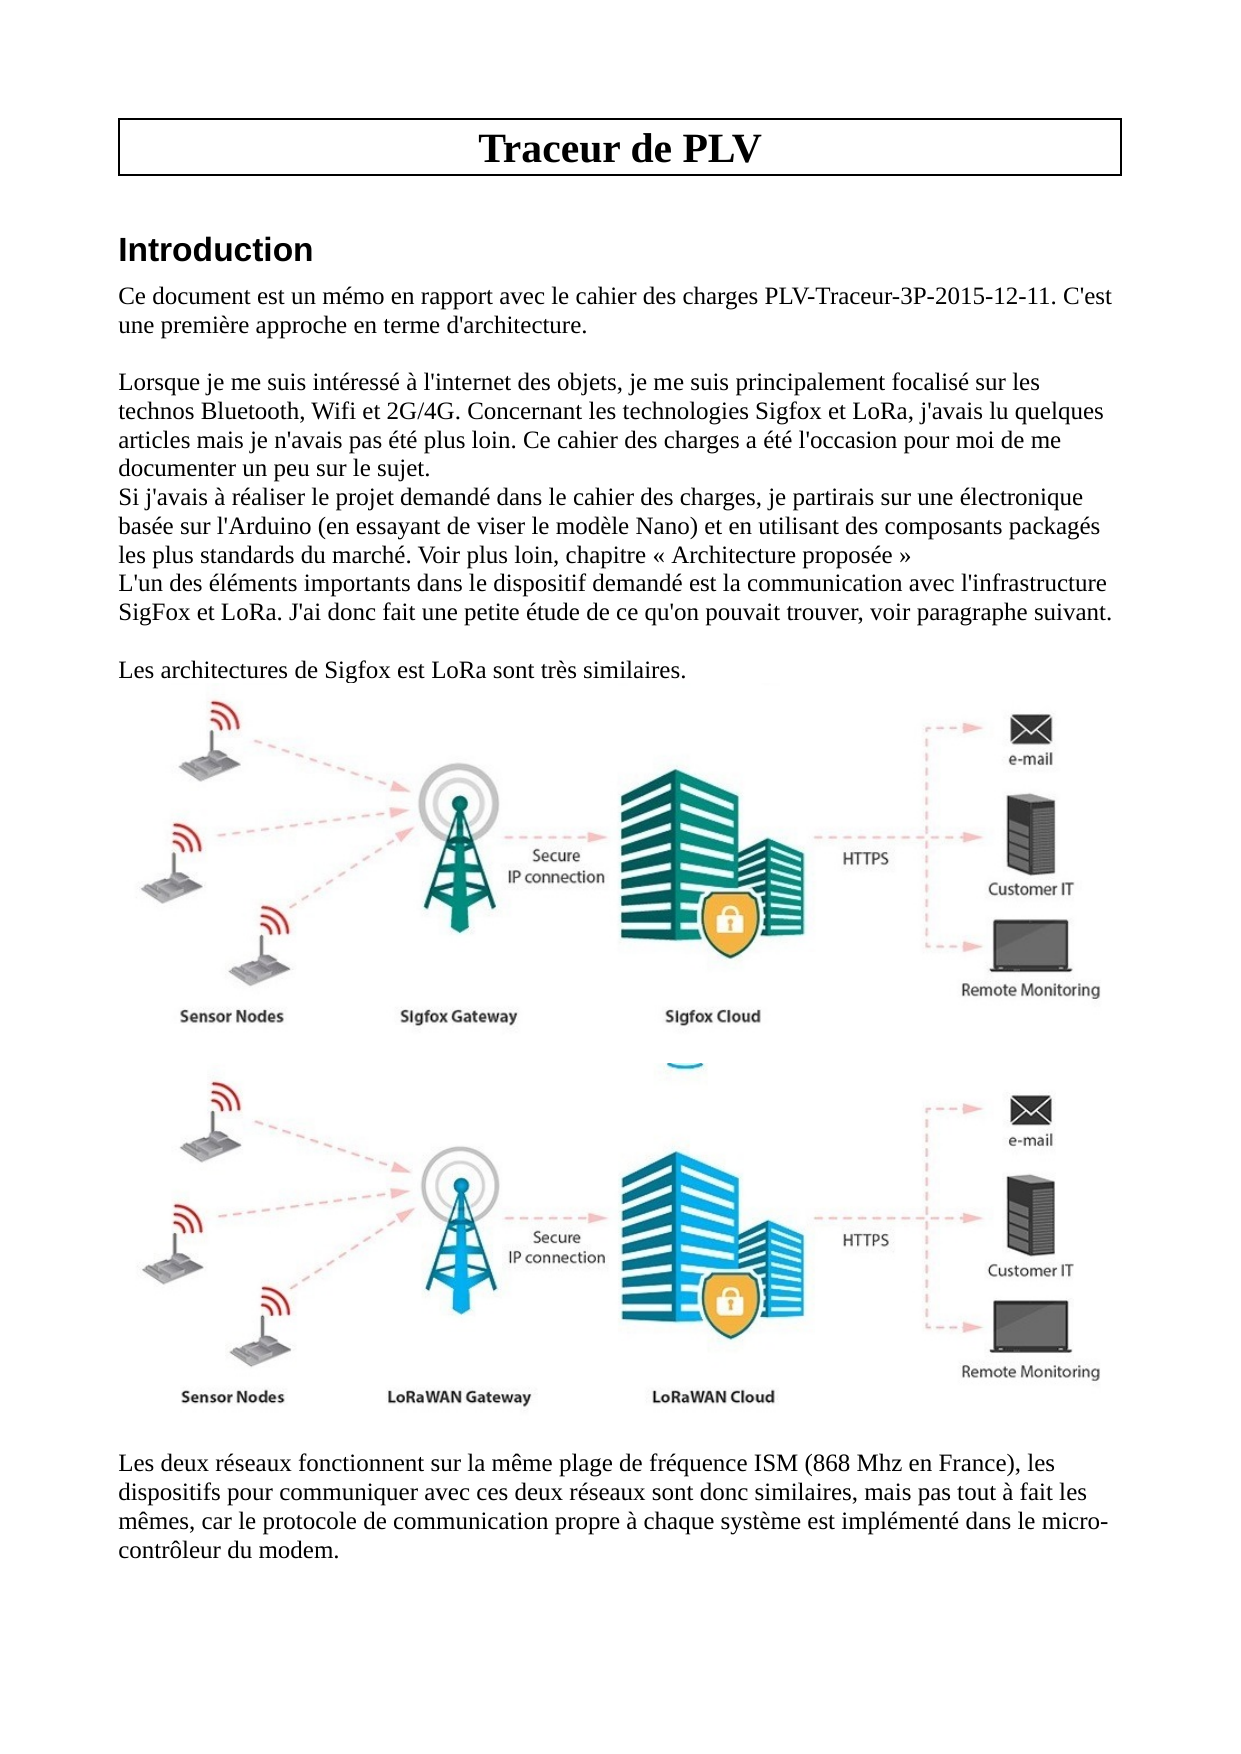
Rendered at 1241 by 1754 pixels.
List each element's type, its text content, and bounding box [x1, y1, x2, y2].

text Si j'avais à réaliser le projet demandé dans le cahier des charges, je partirais sur une électronique basée sur l'Arduino (en essayant de viser le modèle Nano) et en utilisant des composants packagés les plus standards du marché. Voir plus loin, chapitre « Architecture proposée » [118, 482, 1122, 568]
text Lorsque je me suis intéressé à l'internet des objets, je me suis principalement focalisé sur les technos Bluetooth, Wifi et 2G/4G. Concernant les technologies Sigfox et LoRa, j'avais lu quelques articles mais je n'avais pas été plus loin. Ce cahier des charges a été l'occasion pour moi de me documenter un peu sur le sujet. [118, 367, 1122, 482]
text Les deux réseaux fonctionnent sur la même plage de fréquence ISM (868 Mhz en France), les dispositifs pour communiquer avec ces deux réseaux sont donc similaires, mais pas tout à fait les mêmes, car le protocole de communication propre à chaque système est implémenté dans le micro-contrôleur du modem. [118, 1448, 1122, 1563]
picture [118, 683, 1123, 1036]
text Traceur de PLV [120, 120, 1120, 174]
subtitle Introduction [118, 230, 1122, 268]
text L'un des éléments importants dans le dispositif demandé est la communication avec l'infrastructure SigFox et LoRa. J'ai donc fait une petite étude de ce qu'on pouvait trouver, voir paragraphe suivant. [118, 568, 1122, 626]
text Les architectures de Sigfox est LoRa sont très similaires. [118, 655, 1122, 683]
picture [118, 1063, 1123, 1420]
text Ce document est un mémo en rapport avec le cahier des charges PLV-Traceur-3P-2015-12-11. C'est une première approche en terme d'architecture. [118, 281, 1122, 338]
